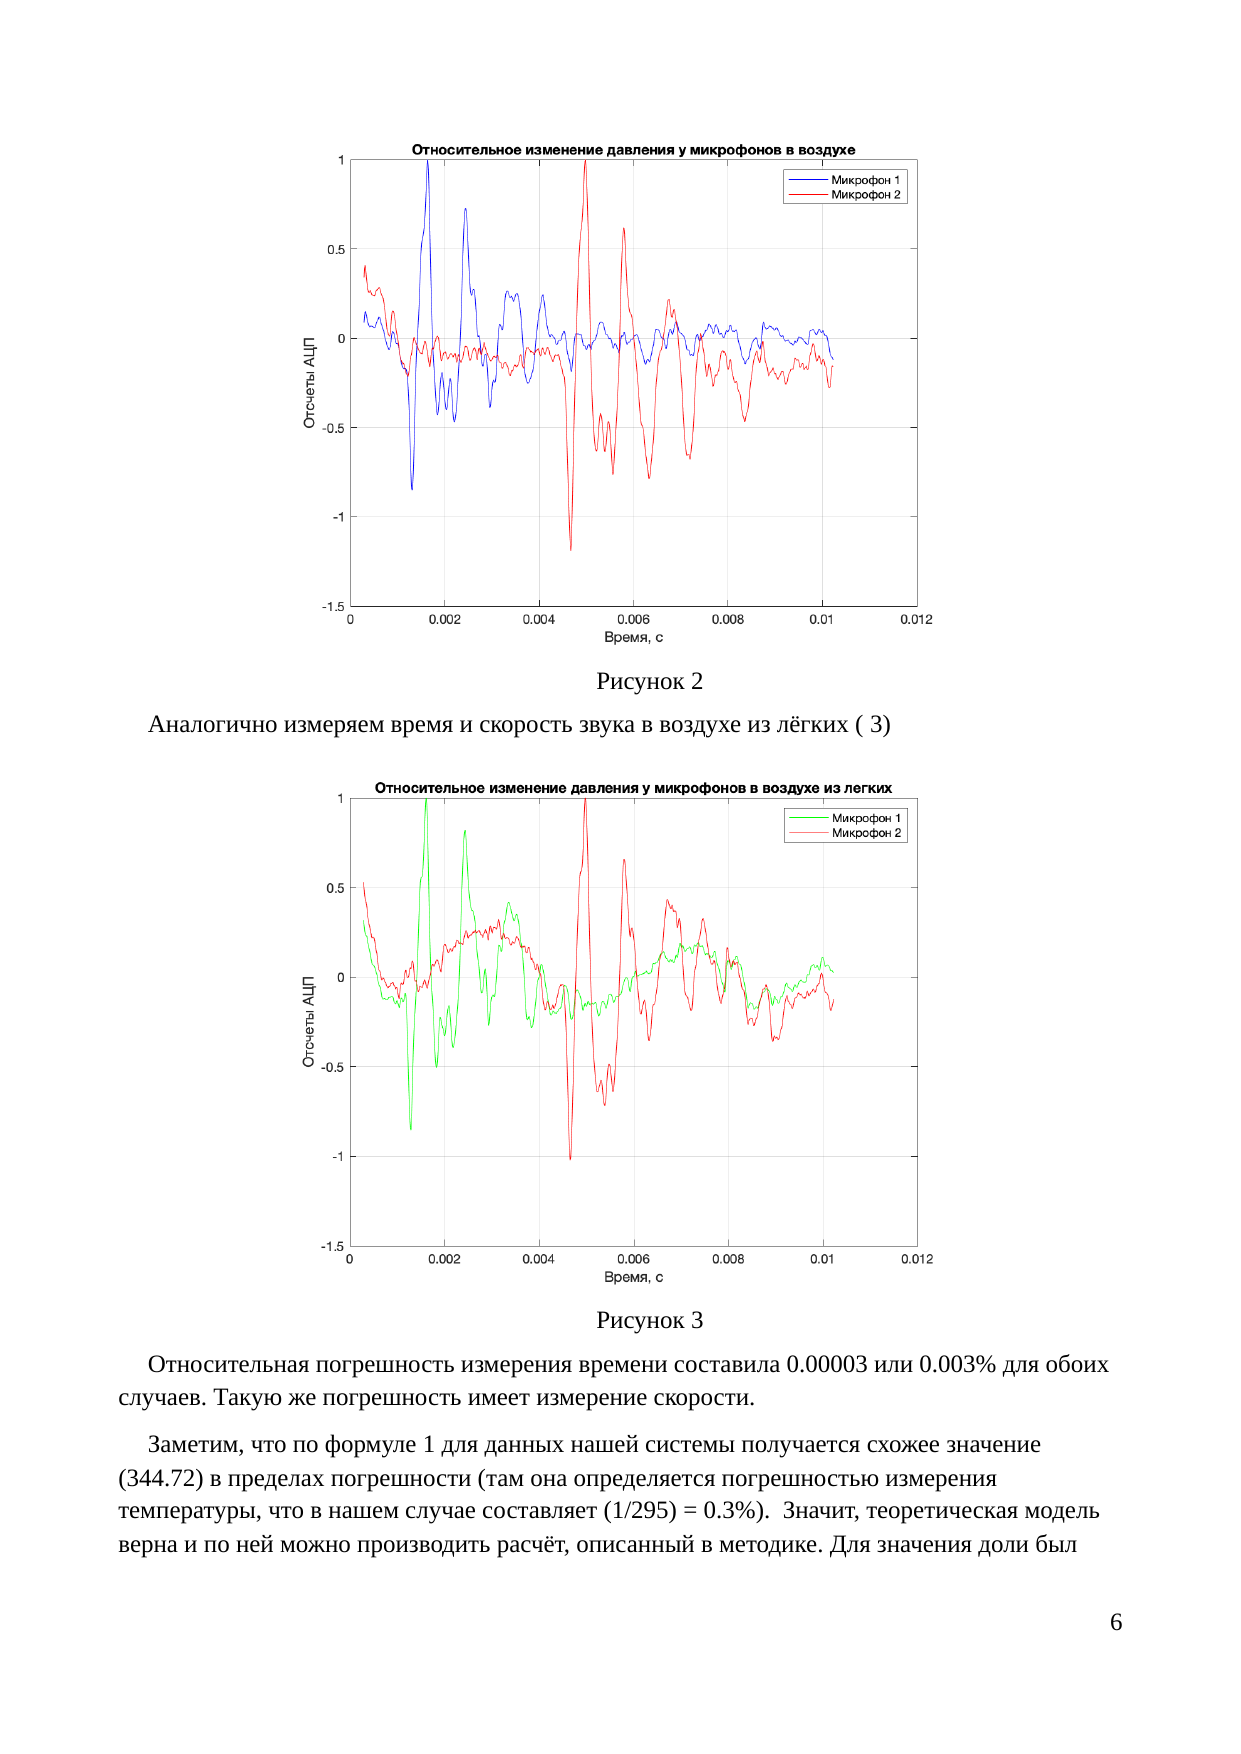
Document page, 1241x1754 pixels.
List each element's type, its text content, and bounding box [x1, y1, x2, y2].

text Относительная погрешность измерения времени составила 0.00003 или 0.003% для обоих случаев. Такую же погрешность имеет измерение скорости. [118, 1349, 1122, 1411]
text Рисунок 2 [118, 666, 1122, 694]
text Аналогично измеряем время и скорость звука в воздухе из лёгких ( Рисунок 3) [118, 709, 1122, 738]
text Заметим, что по формуле 1 для данных нашей системы получается схожее значение (344.72) в пределах погрешности (там она определяется погрешностью измерения температуры, что в нашем случае составляет (1/295) = 0.3%). Значит, теоретическая модель верна и по ней можно производить расчёт, описанный в методике. Для значения доли был проведён расчёт по формуле и получено значение. Построен график ( Рисунок 4). Необходимое значение было определено средствами программного пакета MatLab как пересечение двух прямых. Оно составляет 0.84502%. Погрешность определяется относительной погрешностью измерения скорости (это следует из нашего графического метода) и составляет 0.3% (так как второе значение скорости было измерено именно с такой точностью). Тогда окончательно имеем: [118, 1429, 1122, 1557]
picture [254, 756, 987, 1306]
text Рисунок 3 [118, 1306, 1122, 1334]
picture [255, 118, 986, 666]
